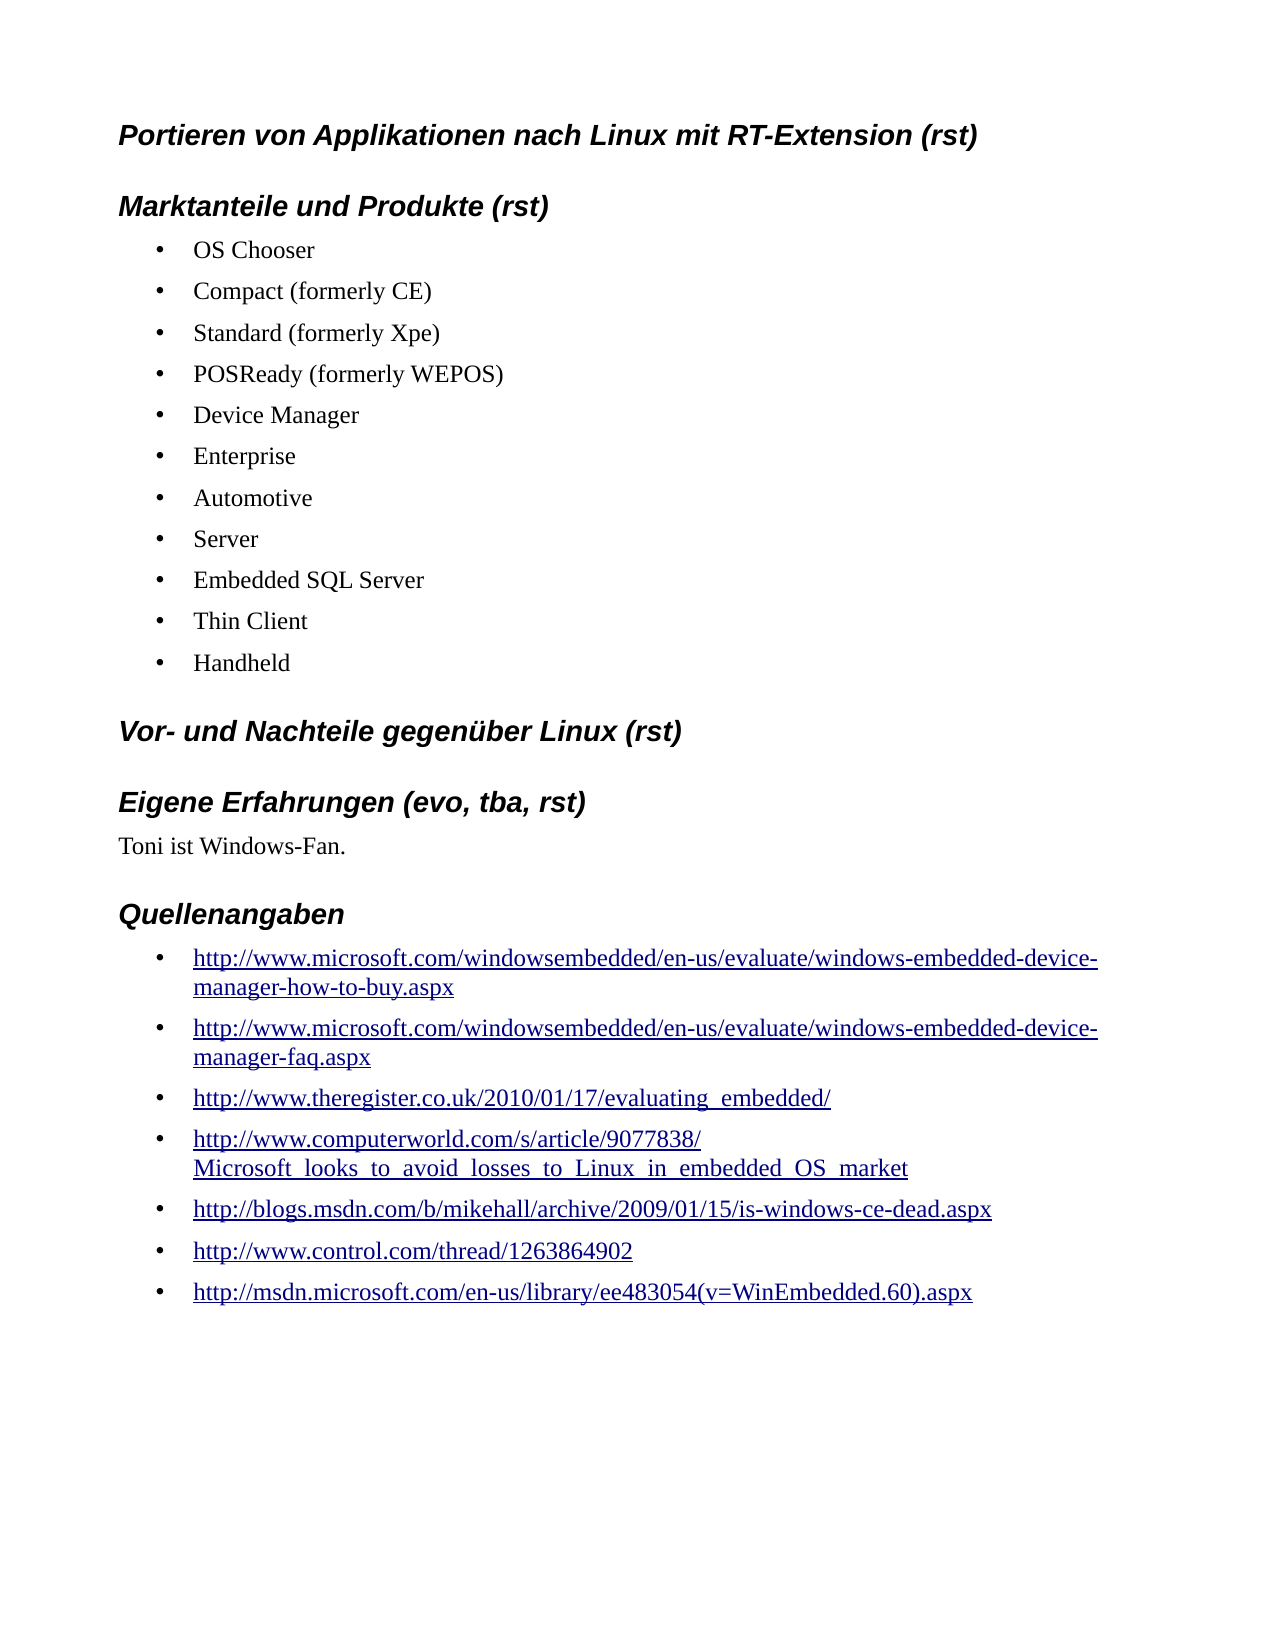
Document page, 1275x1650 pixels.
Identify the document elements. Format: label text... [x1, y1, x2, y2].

list OS Chooser [156, 235, 1157, 264]
text Toni ist Windows-Fan. [118, 831, 1157, 860]
list http://www.microsoft.com/windowsembedded/en-us/evaluate/windows-embedded-device-manager-how-to-buy.aspx [156, 943, 1157, 1001]
list Embedded SQL Server [156, 565, 1157, 594]
list http://www.computerworld.com/s/article/9077838/Microsoft_looks_to_avoid_losses_to_Linux_in_embedded_OS_market [156, 1124, 1157, 1182]
subtitle Portieren von Applikationen nach Linux mit RT-Extension (rst) [118, 118, 1157, 152]
list http://www.control.com/thread/1263864902 [156, 1236, 1157, 1264]
subtitle Eigene Erfahrungen (evo, tba, rst) [118, 785, 1157, 818]
list Server [156, 524, 1157, 553]
subtitle Marktanteile und Produkte (rst) [118, 189, 1157, 223]
list Handheld [156, 648, 1157, 676]
list http://msdn.microsoft.com/en-us/library/ee483054(v=WinEmbedded.60).aspx [156, 1277, 1157, 1306]
list Thin Client [156, 606, 1157, 635]
subtitle Vor- und Nachteile gegenüber Linux (rst) [118, 714, 1157, 747]
list Enterprise [156, 441, 1157, 470]
list Device Manager [156, 400, 1157, 429]
list http://www.theregister.co.uk/2010/01/17/evaluating_embedded/ [156, 1083, 1157, 1112]
list http://blogs.msdn.com/b/mikehall/archive/2009/01/15/is-windows-ce-dead.aspx [156, 1194, 1157, 1223]
subtitle Quellenangaben [118, 897, 1157, 931]
list Standard (formerly Xpe) [156, 318, 1157, 346]
list Compact (formerly CE) [156, 276, 1157, 305]
list POSReady (formerly WEPOS) [156, 359, 1157, 388]
list Automotive [156, 483, 1157, 511]
list http://www.microsoft.com/windowsembedded/en-us/evaluate/windows-embedded-device-manager-faq.aspx [156, 1013, 1157, 1071]
